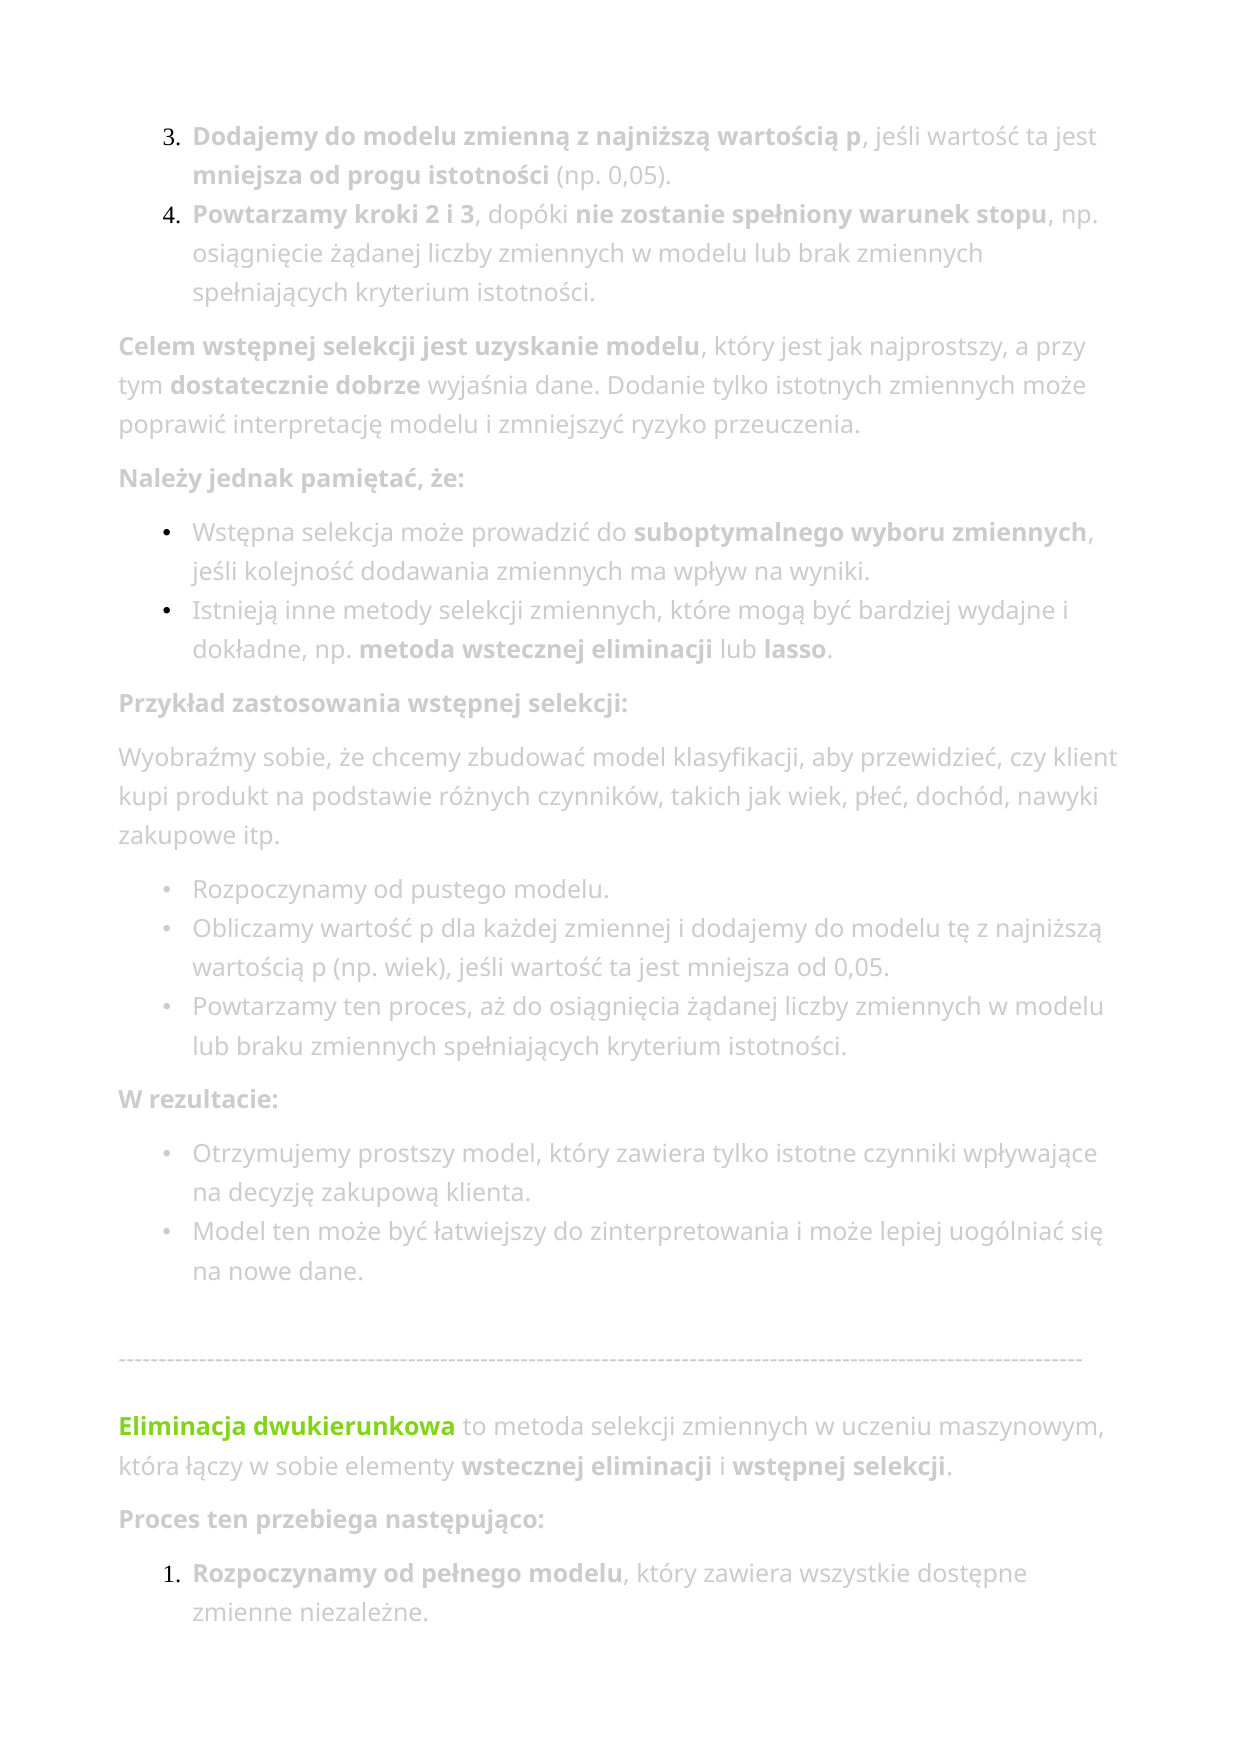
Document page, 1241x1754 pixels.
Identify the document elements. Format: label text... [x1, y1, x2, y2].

list Powtarzamy kroki 2 i 3, dopóki nie zostanie spełniony warunek stopu, np. osiągnięcie żądanej liczby zmiennych w modelu lub brak zmiennych spełniających kryterium istotności. [162, 196, 1122, 309]
text Należy jednak pamiętać, że: [118, 461, 1122, 495]
list Powtarzamy ten proces, aż do osiągnięcia żądanej liczby zmiennych w modelu lub braku zmiennych spełniających kryterium istotności. [162, 989, 1122, 1062]
list Rozpoczynamy od pustego modelu. [162, 871, 1122, 906]
list Istnieją inne metody selekcji zmiennych, które mogą być bardziej wydajne i dokładne, np. metoda wstecznej eliminacji lub lasso. [162, 593, 1122, 666]
text Przykład zastosowania wstępnej selekcji: [118, 686, 1122, 720]
text Celem wstępnej selekcji jest uzyskanie modelu, który jest jak najprostszy, a przy tym dostatecznie dobrze wyjaśnia dane. Dodanie tylko istotnych zmiennych może poprawić interpretację modelu i zmniejszyć ryzyko przeuczenia. [118, 328, 1122, 441]
text Proces ten przebiega następująco: [118, 1502, 1122, 1536]
list Otrzymujemy prostszy model, który zawiera tylko istotne czynniki wpływające na decyzję zakupową klienta. [162, 1136, 1122, 1209]
text ------------------------------------------------------------------------------------------------------------------------ [118, 1341, 1122, 1375]
text W rezultacie: [118, 1082, 1122, 1116]
text Eliminacja dwukierunkowa to metoda selekcji zmiennych w uczeniu maszynowym, która łączy w sobie elementy wstecznej eliminacji i wstępnej selekcji. [118, 1409, 1122, 1482]
list Model ten może być łatwiejszy do zinterpretowania i może lepiej uogólniać się na nowe dane. [162, 1214, 1122, 1287]
list Wstępna selekcja może prowadzić do suboptymalnego wyboru zmiennych, jeśli kolejność dodawania zmiennych ma wpływ na wyniki. [162, 514, 1122, 588]
list Dodajemy do modelu zmienną z najniższą wartością p, jeśli wartość ta jest mniejsza od progu istotności (np. 0,05). [162, 118, 1122, 191]
text Wyobraźmy sobie, że chcemy zbudować model klasyfikacji, aby przewidzieć, czy klient kupi produkt na podstawie różnych czynników, takich jak wiek, płeć, dochód, nawyki zakupowe itp. [118, 739, 1122, 852]
list Obliczamy wartość p dla każdej zmiennej i dodajemy do modelu tę z najniższą wartością p (np. wiek), jeśli wartość ta jest mniejsza od 0,05. [162, 911, 1122, 984]
list Rozpoczynamy od pełnego modelu, który zawiera wszystkie dostępne zmienne niezależne. [162, 1556, 1122, 1629]
